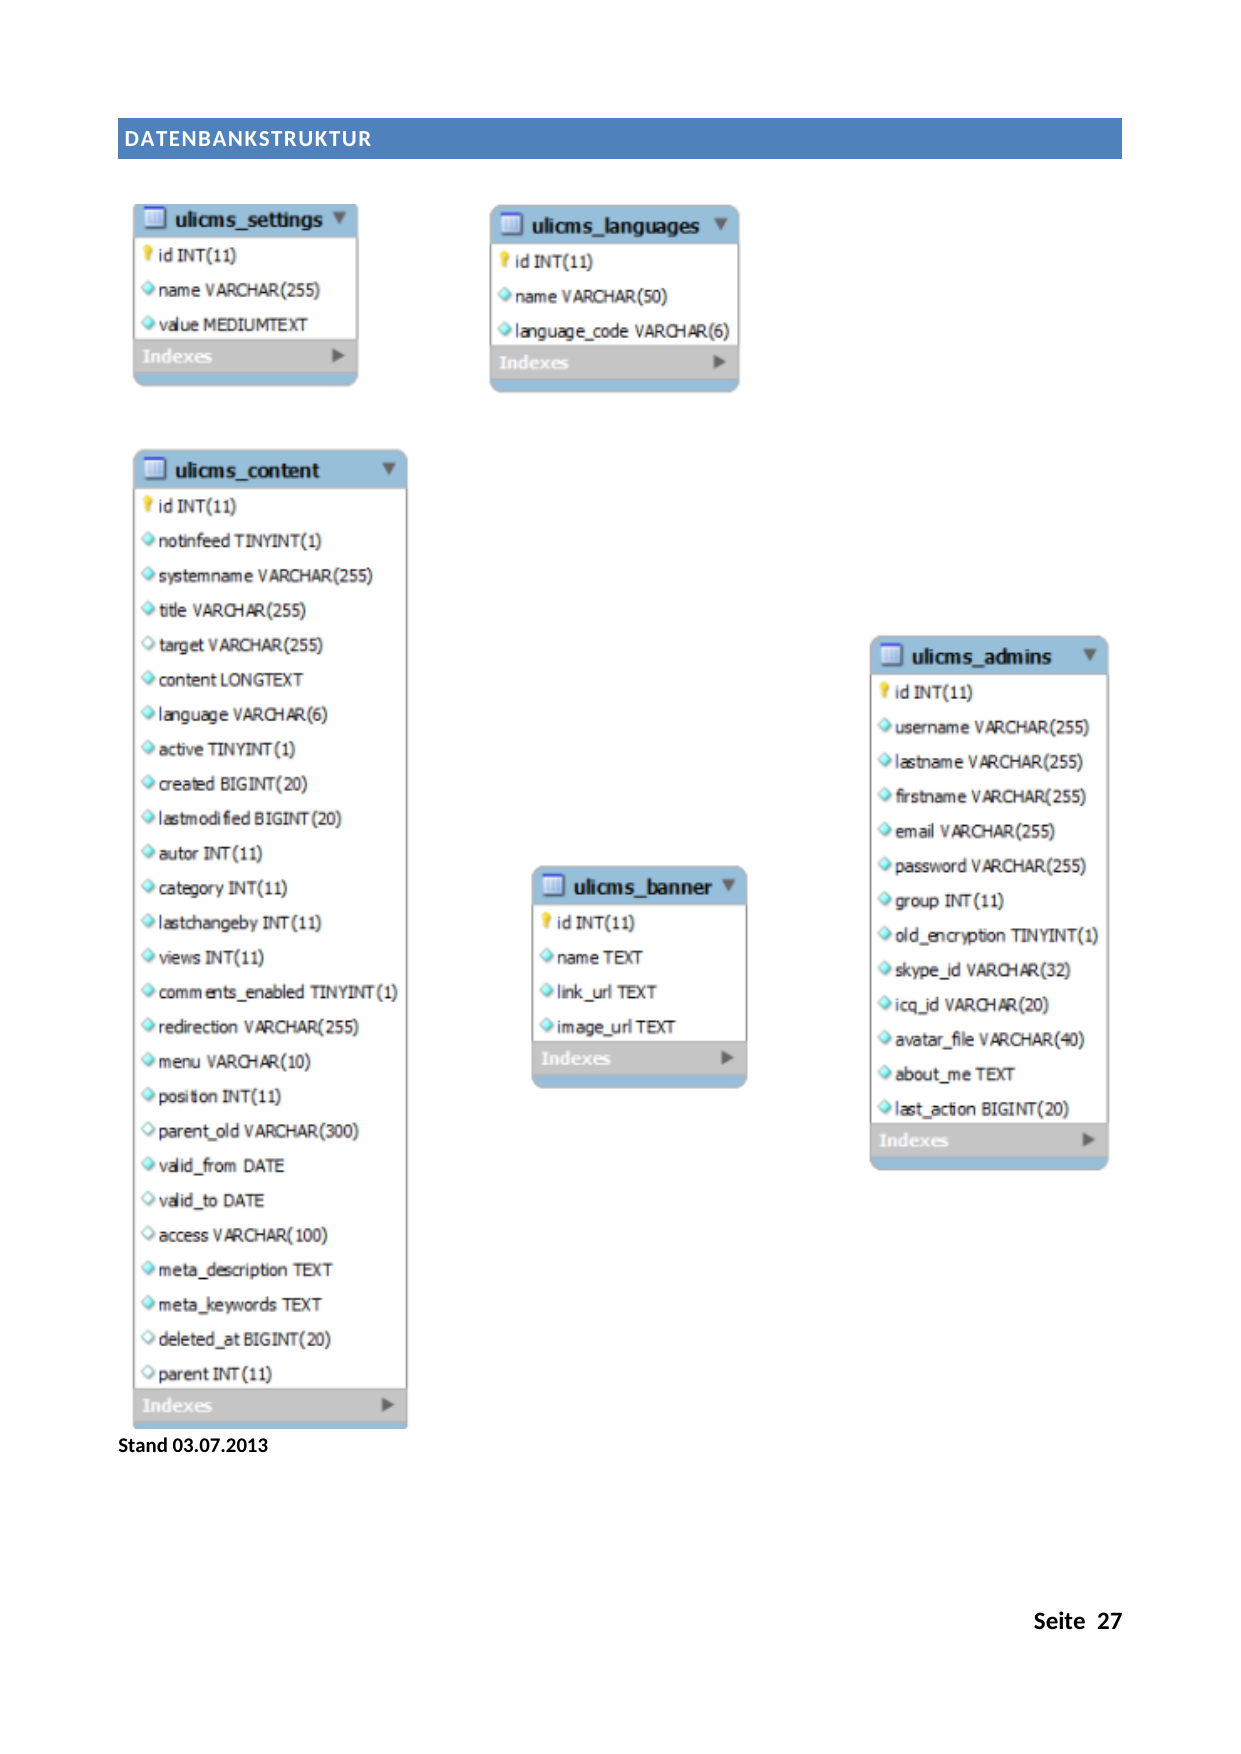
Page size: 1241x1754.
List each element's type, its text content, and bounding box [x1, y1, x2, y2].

picture [118, 204, 1123, 1429]
subtitle Datenbankstruktur [124, 124, 1116, 152]
text Stand 03.07.2013 [118, 1429, 1122, 1458]
